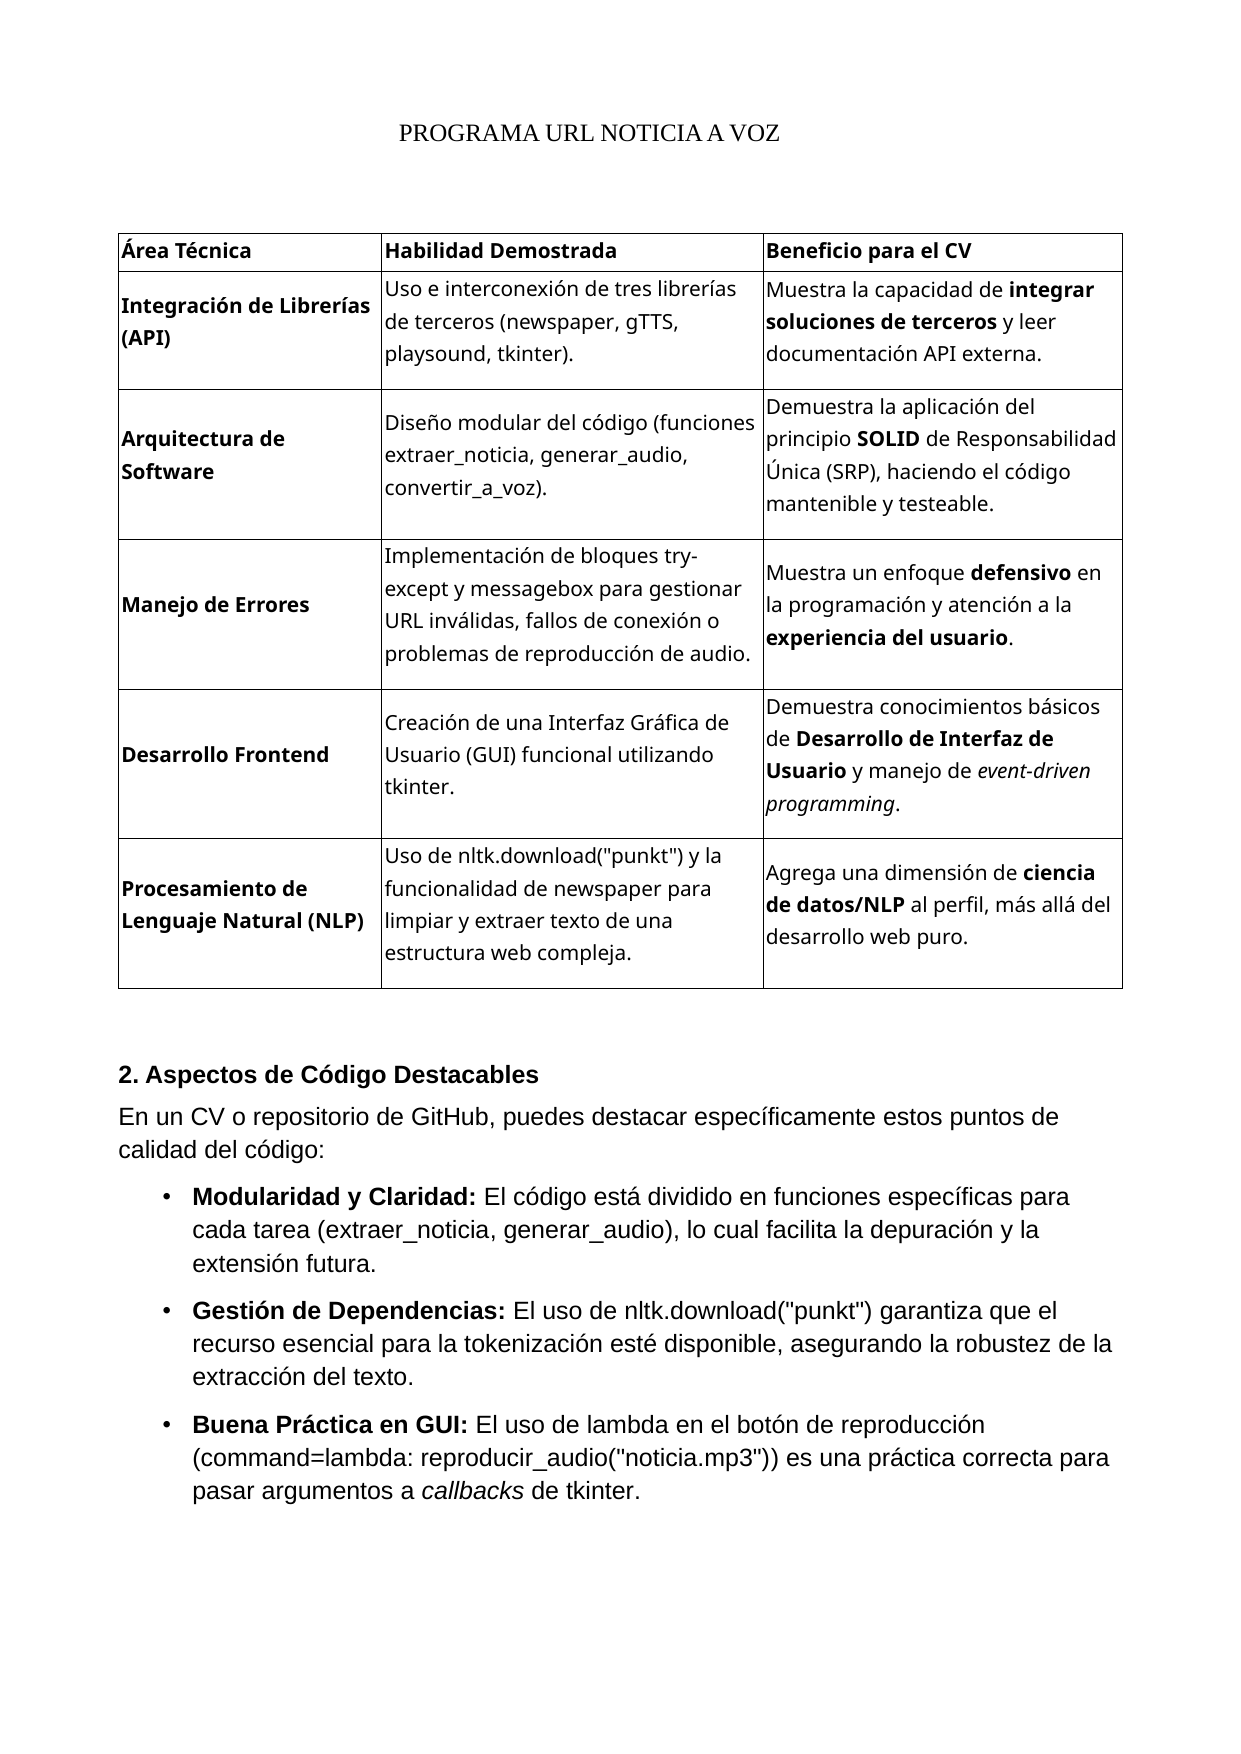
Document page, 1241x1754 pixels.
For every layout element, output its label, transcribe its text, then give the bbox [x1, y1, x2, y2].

table_header Área Técnica [119, 234, 381, 271]
table_cell Uso de nltk.download("punkt") y la funcionalidad de newspaper para limpiar y extraer texto de una estructura web compleja. [382, 839, 763, 988]
table_cell Implementación de bloques try-except y messagebox para gestionar URL inválidas, fallos de conexión o problemas de reproducción de audio. [382, 540, 763, 689]
table_cell Diseño modular del código (funciones extraer_noticia, generar_audio, convertir_a_voz). [382, 390, 763, 539]
table_cell Procesamiento de Lenguaje Natural (NLP) [119, 839, 381, 988]
table_cell Creación de una Interfaz Gráfica de Usuario (GUI) funcional utilizando tkinter. [382, 690, 763, 838]
table_cell Arquitectura de Software [119, 390, 381, 539]
table_cell Manejo de Errores [119, 540, 381, 689]
table_cell Agrega una dimensión de ciencia de datos/NLP al perfil, más allá del desarrollo web puro. [764, 839, 1122, 988]
list Gestión de Dependencias: El uso de nltk.download("punkt") garantiza que el recurso esencial para la tokenización esté disponible, asegurando la robustez de la extracción del texto. [162, 1296, 1122, 1391]
list Modularidad y Claridad: El código está dividido en funciones específicas para cada tarea (extraer_noticia, generar_audio), lo cual facilita la depuración y la extensión futura. [162, 1182, 1122, 1277]
table_header Habilidad Demostrada [382, 234, 763, 271]
table_header Beneficio para el CV [764, 234, 1122, 271]
text PROGRAMA URL NOTICIA A VOZ [118, 118, 1122, 147]
table_cell Integración de Librerías (API) [119, 272, 381, 389]
subtitle 2. Aspectos de Código Destacables [118, 1061, 1122, 1089]
table_cell Muestra un enfoque defensivo en la programación y atención a la experiencia del usuario. [764, 540, 1122, 689]
table_cell Muestra la capacidad de integrar soluciones de terceros y leer documentación API externa. [764, 272, 1122, 389]
list Buena Práctica en GUI: El uso de lambda en el botón de reproducción (command=lambda: reproducir_audio("noticia.mp3")) es una práctica correcta para pasar argumentos a callbacks de tkinter. [162, 1410, 1122, 1505]
table_cell Desarrollo Frontend [119, 690, 381, 838]
table_cell Demuestra conocimientos básicos de Desarrollo de Interfaz de Usuario y manejo de event-driven programming. [764, 690, 1122, 838]
table_cell Demuestra la aplicación del principio SOLID de Responsabilidad Única (SRP), haciendo el código mantenible y testeable. [764, 390, 1122, 539]
table_cell Uso e interconexión de tres librerías de terceros (newspaper, gTTS, playsound, tkinter). [382, 272, 763, 389]
text En un CV o repositorio de GitHub, puedes destacar específicamente estos puntos de calidad del código: [118, 1102, 1122, 1163]
